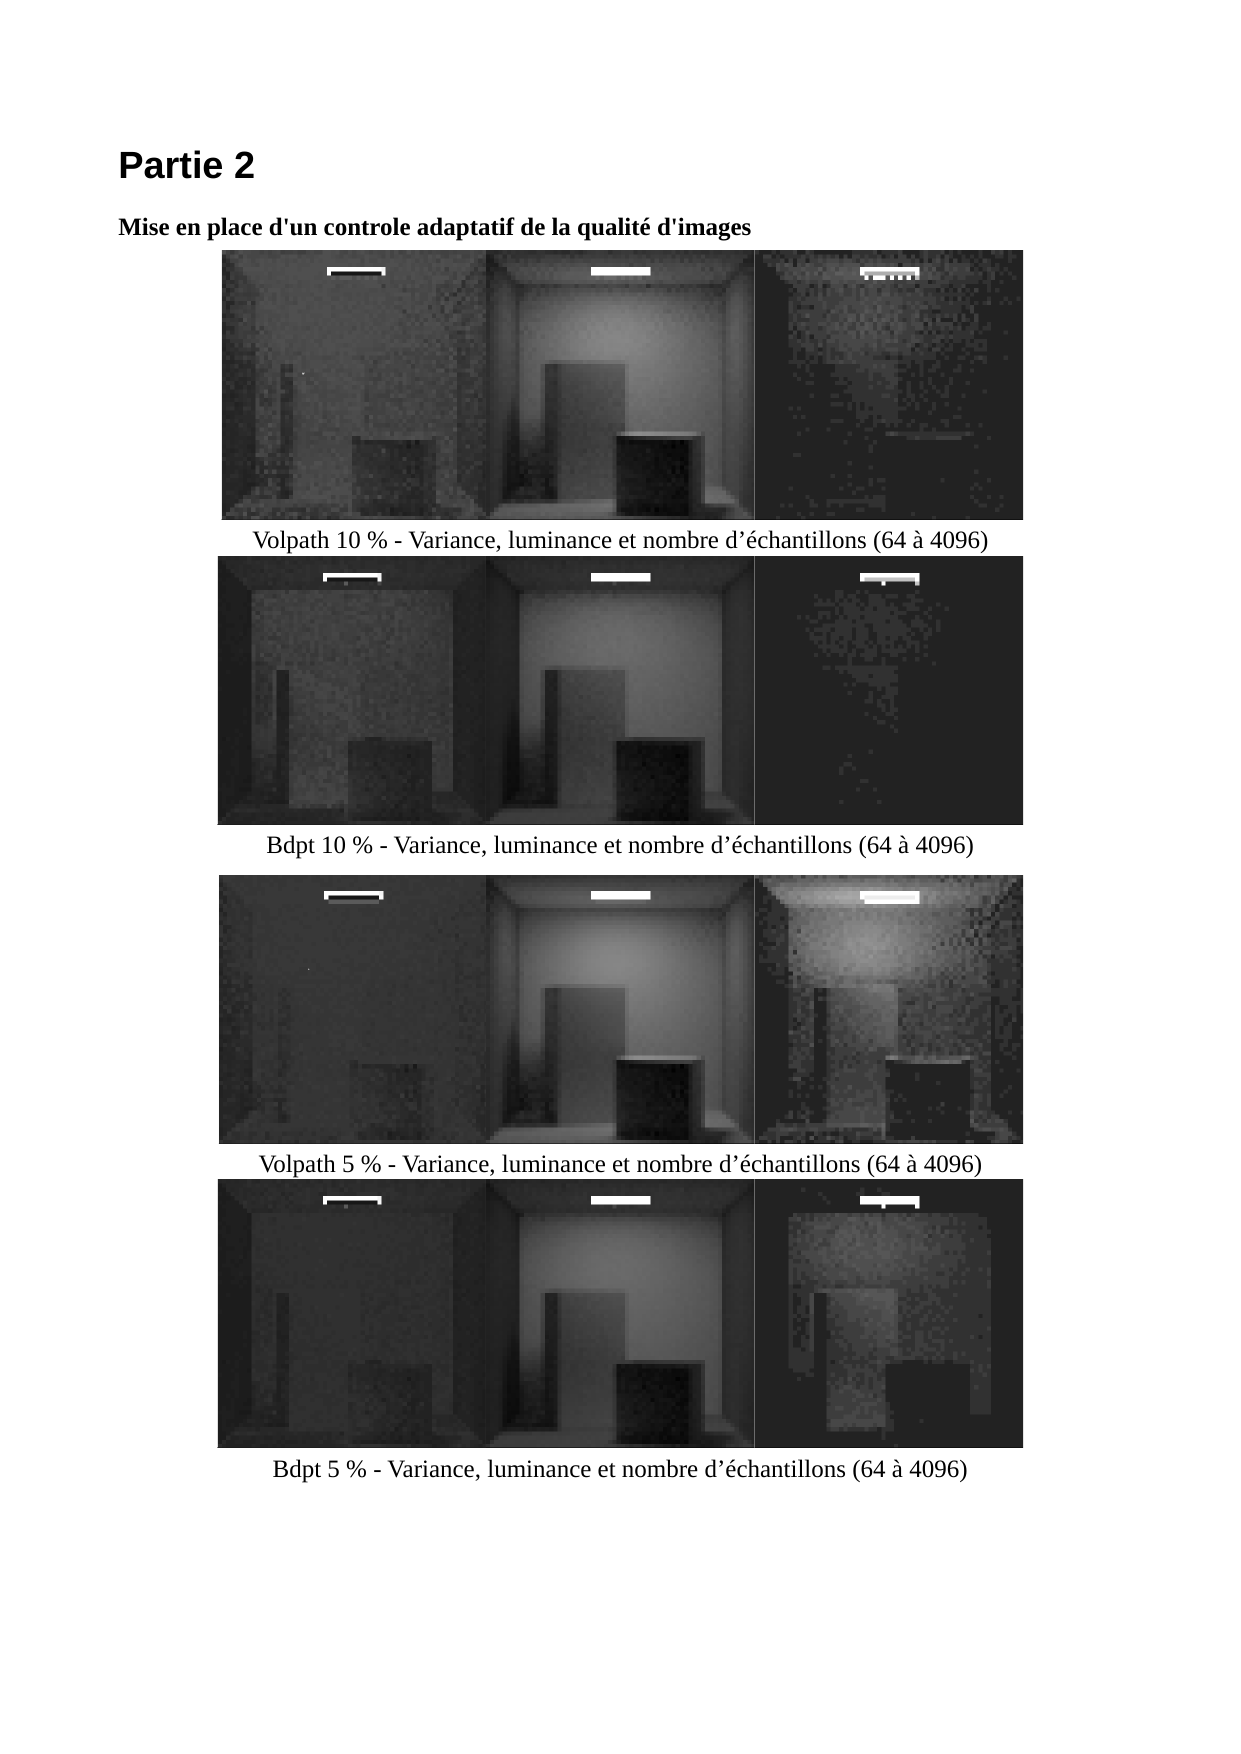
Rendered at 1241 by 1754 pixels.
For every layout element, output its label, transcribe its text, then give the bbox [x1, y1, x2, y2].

text Bdpt 5 % - Variance, luminance et nombre d’échantillons (64 à 4096) [118, 1198, 1122, 1482]
text Volpath 5 % - Variance, luminance et nombre d’échantillons (64 à 4096) [118, 880, 1122, 1178]
subtitle Partie 2 [118, 143, 1122, 187]
text Bdpt 10 % - Variance, luminance et nombre d’échantillons (64 à 4096) [118, 574, 1122, 859]
subtitle Mise en place d'un controle adaptatif de la qualité d'images [118, 212, 1122, 241]
picture [485, 875, 1024, 1144]
picture [485, 556, 1024, 825]
picture [485, 1179, 1024, 1448]
picture [485, 250, 1024, 520]
text Volpath 10 % - Variance, luminance et nombre d’échantillons (64 à 4096) [118, 253, 1122, 554]
